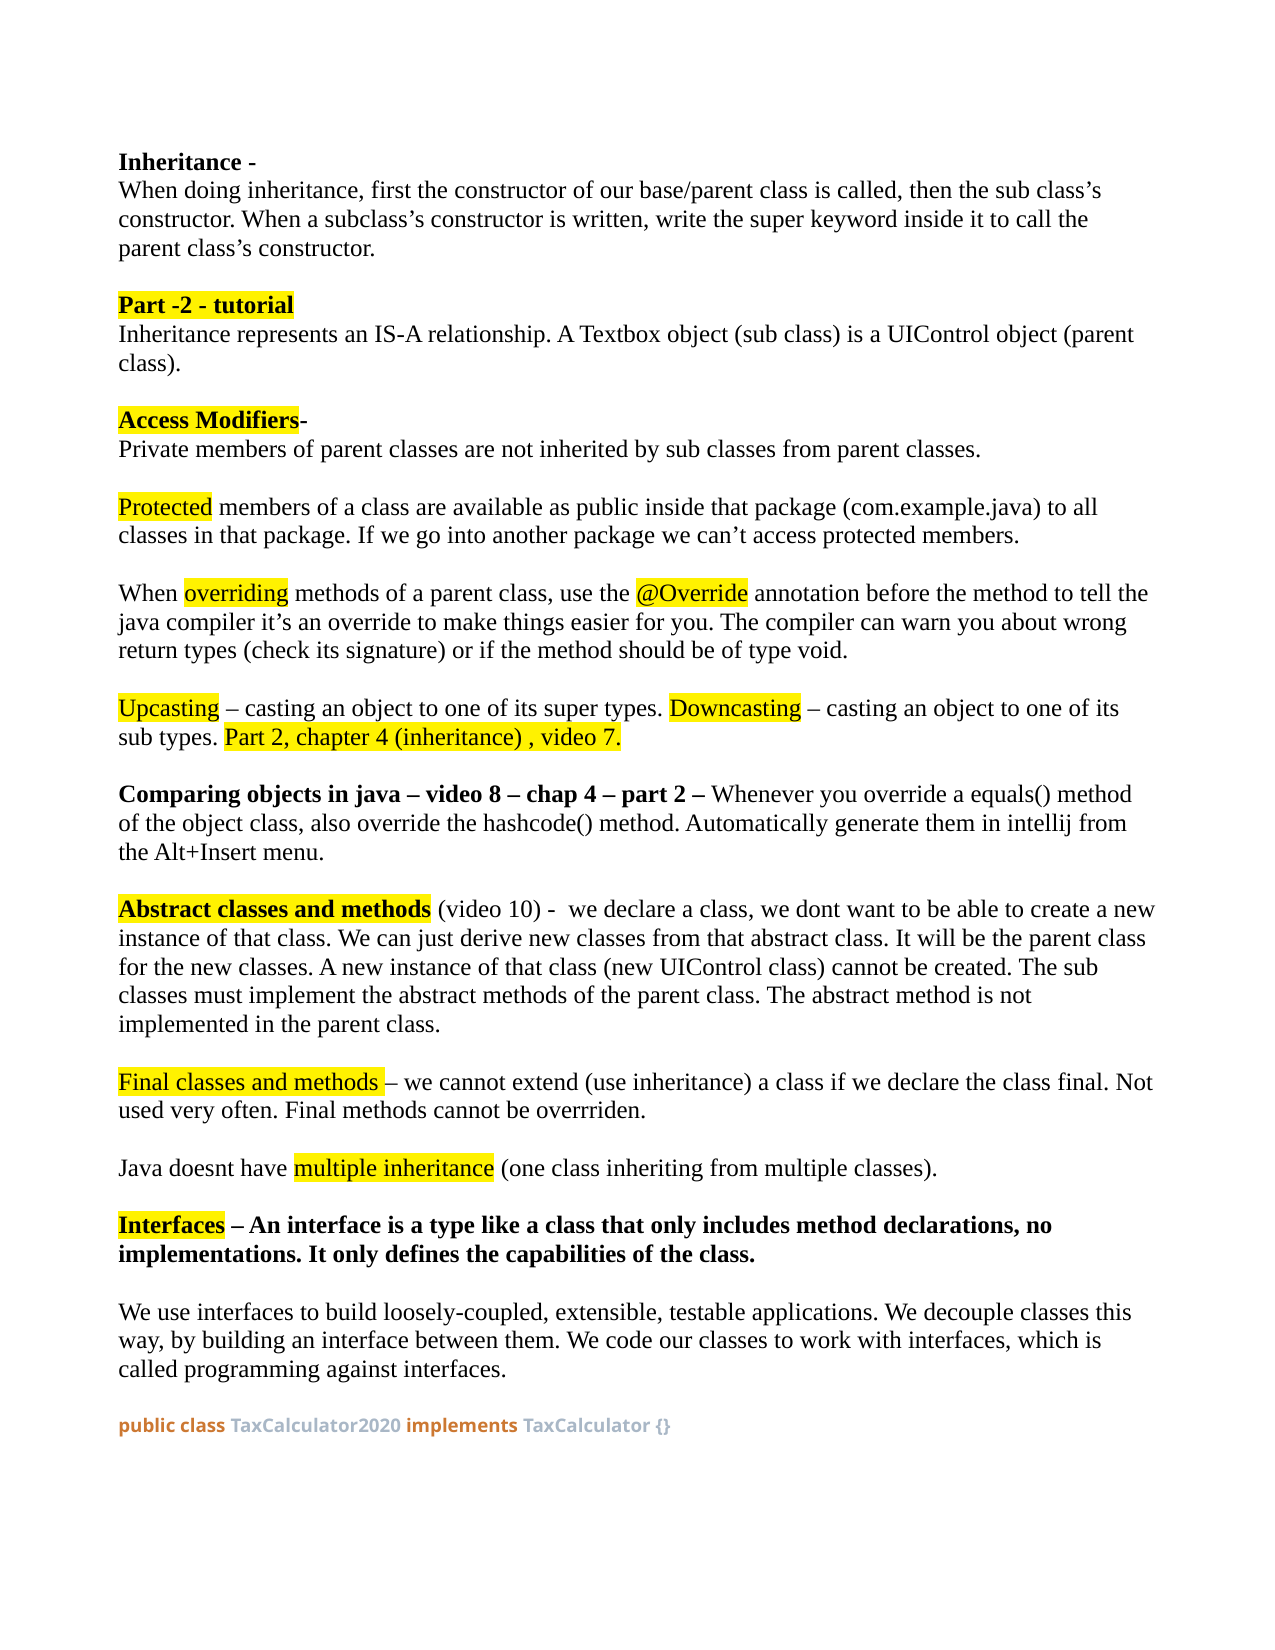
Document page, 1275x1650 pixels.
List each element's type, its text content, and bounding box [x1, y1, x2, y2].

text Private members of parent classes are not inherited by sub classes from parent classes. [118, 434, 1157, 463]
text Final classes and methods – we cannot extend (use inheritance) a class if we declare the class final. Not used very often. Final methods cannot be overrriden. [118, 1067, 1157, 1124]
text Java doesnt have multiple inheritance (one class inheriting from multiple classes). [118, 1153, 1157, 1182]
text Interfaces – An interface is a type like a class that only includes method declarations, no implementations. It only defines the capabilities of the class. [118, 1211, 1157, 1268]
text Access Modifiers- [118, 406, 1157, 434]
text public class TaxCalculator2020 implements TaxCalculator {} [118, 1412, 1157, 1437]
text Part -2 - tutorial [118, 291, 1157, 319]
text We use interfaces to build loosely-coupled, extensible, testable applications. We decouple classes this way, by building an interface between them. We code our classes to work with interfaces, which is called programming against interfaces. [118, 1297, 1157, 1383]
text Protected members of a class are available as public inside that package (com.example.java) to all classes in that package. If we go into another package we can’t access protected members. [118, 492, 1157, 549]
text Inheritance represents an IS-A relationship. A Textbox object (sub class) is a UIControl object (parent class). [118, 319, 1157, 377]
text When overriding methods of a parent class, use the @Override annotation before the method to tell the java compiler it’s an override to make things easier for you. The compiler can warn you about wrong return types (check its signature) or if the method should be of type void. [118, 578, 1157, 664]
text Upcasting – casting an object to one of its super types. Downcasting – casting an object to one of its sub types. Part 2, chapter 4 (inheritance) , video 7. [118, 693, 1157, 751]
text Inheritance - [118, 147, 1157, 176]
text When doing inheritance, first the constructor of our base/parent class is called, then the sub class’s constructor. When a subclass’s constructor is written, write the super keyword inside it to call the parent class’s constructor. [118, 176, 1157, 262]
text Abstract classes and methods (video 10) - we declare a class, we dont want to be able to create a new instance of that class. We can just derive new classes from that abstract class. It will be the parent class for the new classes. A new instance of that class (new UIControl class) cannot be created. The sub classes must implement the abstract methods of the parent class. The abstract method is not implemented in the parent class. [118, 894, 1157, 1038]
text Comparing objects in java – video 8 – chap 4 – part 2 – Whenever you override a equals() method of the object class, also override the hashcode() method. Automatically generate them in intellij from the Alt+Insert menu. [118, 779, 1157, 866]
